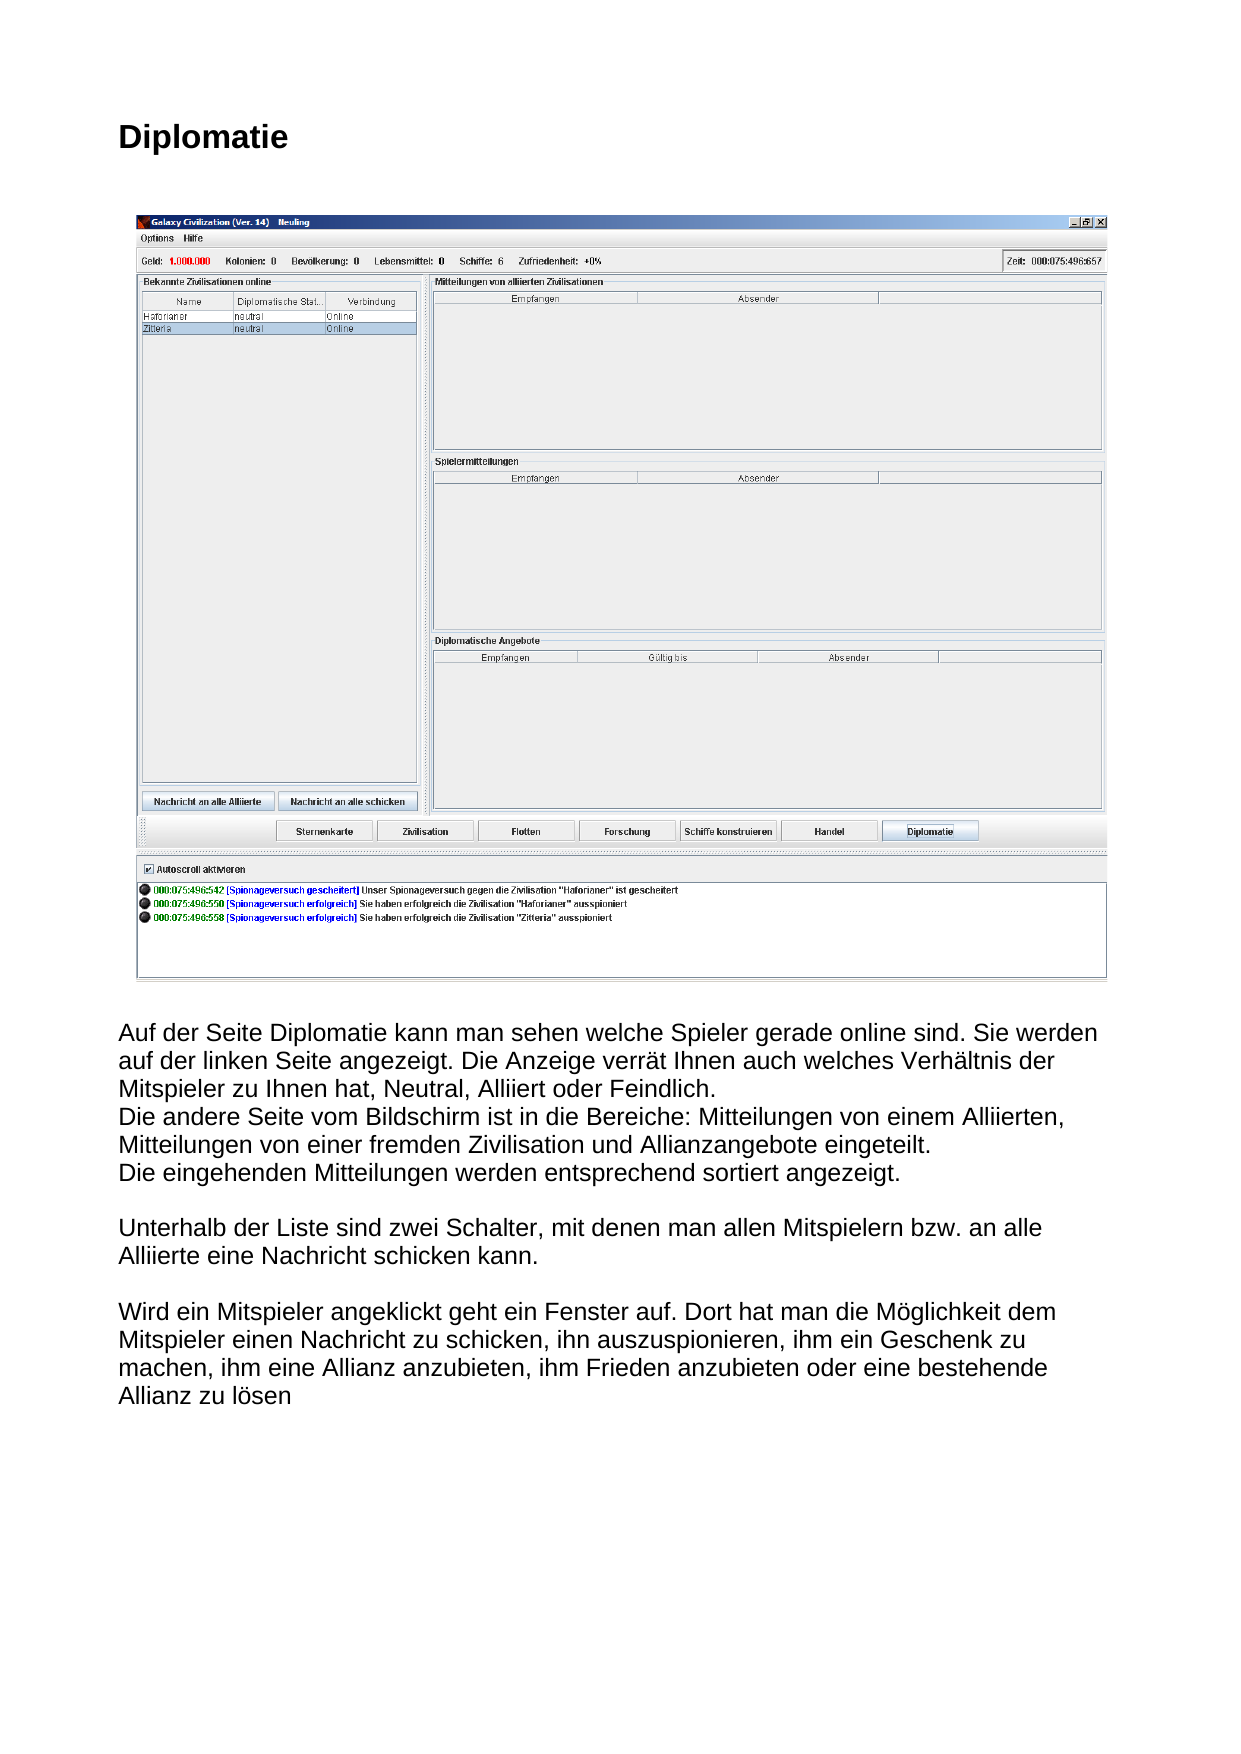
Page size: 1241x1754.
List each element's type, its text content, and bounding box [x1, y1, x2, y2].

text Wird ein Mitspieler angeklickt geht ein Fenster auf. Dort hat man die Möglichkeit dem Mitspieler einen Nachricht zu schicken, ihn auszuspionieren, ihm ein Geschenk zu machen, ihm eine Allianz anzubieten, ihm Frieden anzubieten oder eine bestehende Allianz zu lösen [118, 1298, 1122, 1410]
subtitle Diplomatie [118, 118, 1122, 155]
text Die andere Seite vom Bildschirm ist in die Bereiche: Mitteilungen von einem Alliierten, Mitteilungen von einer fremden Zivilisation und Allianzangebote eingeteilt. [118, 1103, 1122, 1158]
text Die eingehenden Mitteilungen werden entsprechend sortiert angezeigt. [118, 1158, 1122, 1186]
picture [136, 215, 1108, 982]
text Unterhalb der Liste sind zwei Schalter, mit denen man allen Mitspielern bzw. an alle Alliierte eine Nachricht schicken kann. [118, 1214, 1122, 1270]
text Auf der Seite Diplomatie kann man sehen welche Spieler gerade online sind. Sie werden auf der linken Seite angezeigt. Die Anzeige verrät Ihnen auch welches Verhältnis der Mitspieler zu Ihnen hat, Neutral, Alliiert oder Feindlich. [118, 1019, 1122, 1103]
